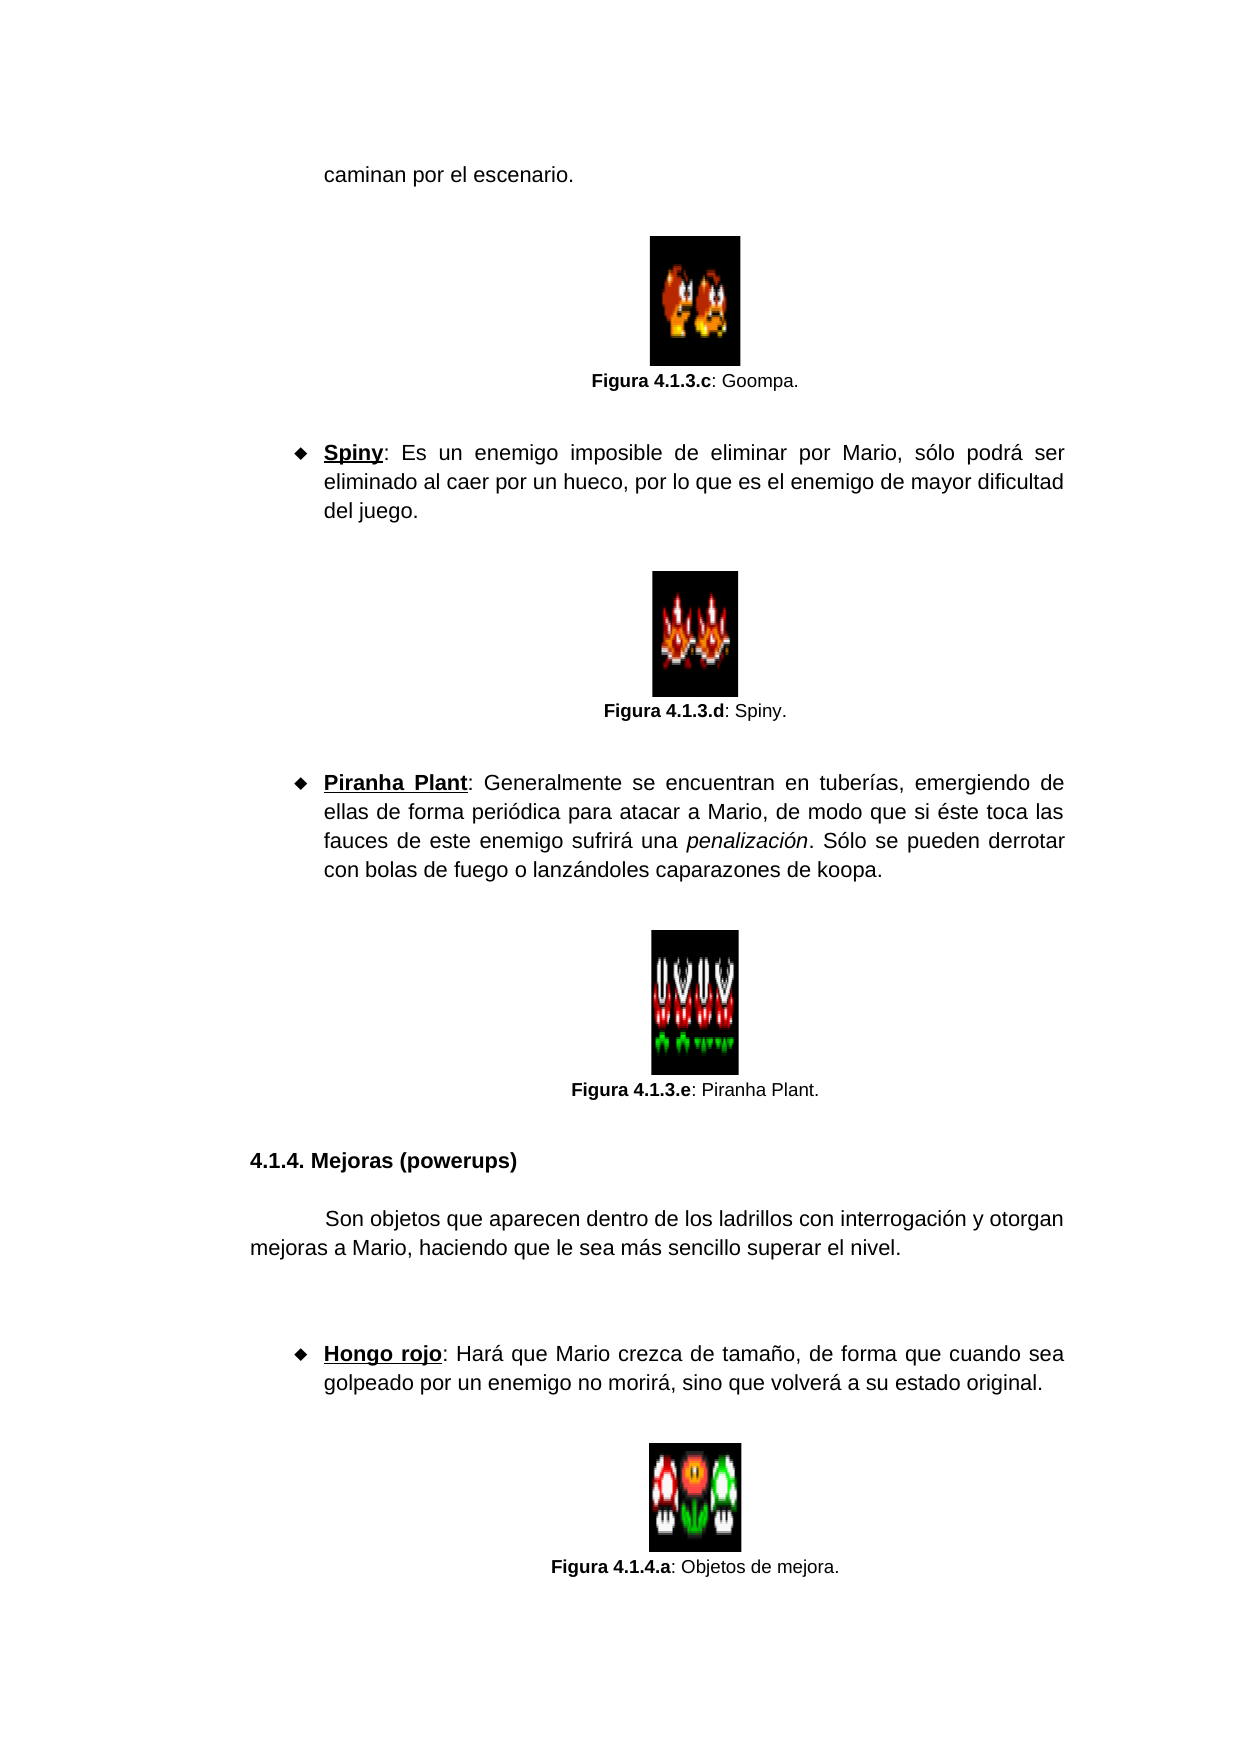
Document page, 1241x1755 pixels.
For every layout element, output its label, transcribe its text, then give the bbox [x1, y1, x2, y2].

list Spiny: Es un enemigo imposible de eliminar por Mario, sólo podrá ser eliminado al caer por un hueco, por lo que es el enemigo de mayor dificultad del juego. [294, 439, 1065, 523]
list Hongo rojo: Hará que Mario crezca de tamaño, de forma que cuando sea golpeado por un enemigo no morirá, sino que volverá a su estado original. [294, 1341, 1065, 1395]
text Son objetos que aparecen dentro de los ladrillos con interrogación y otorgan mejoras a Mario, haciendo que le sea más sencillo superar el nivel. [175, 1206, 1065, 1260]
picture [652, 571, 739, 697]
text Figura 4.1.3.d: Spiny. [250, 700, 1065, 722]
list caminan por el escenario. [294, 162, 1065, 188]
text Figura 4.1.4.a: Objetos de mejora. [250, 1555, 1065, 1577]
text Figura 4.1.3.c: Goompa. [250, 370, 1065, 391]
text 4.1.4. Mejoras (powerups) [175, 1148, 1065, 1173]
picture [649, 1443, 742, 1552]
picture [649, 236, 741, 366]
text Figura 4.1.3.e: Piranha Plant. [250, 1078, 1065, 1100]
picture [651, 930, 739, 1075]
list Piranha Plant: Generalmente se encuentran en tuberías, emergiendo de ellas de forma periódica para atacar a Mario, de modo que si éste toca las fauces de este enemigo sufrirá una penalización. Sólo se pueden derrotar con bolas de fuego o lanzándoles caparazones de koopa. [294, 770, 1065, 882]
